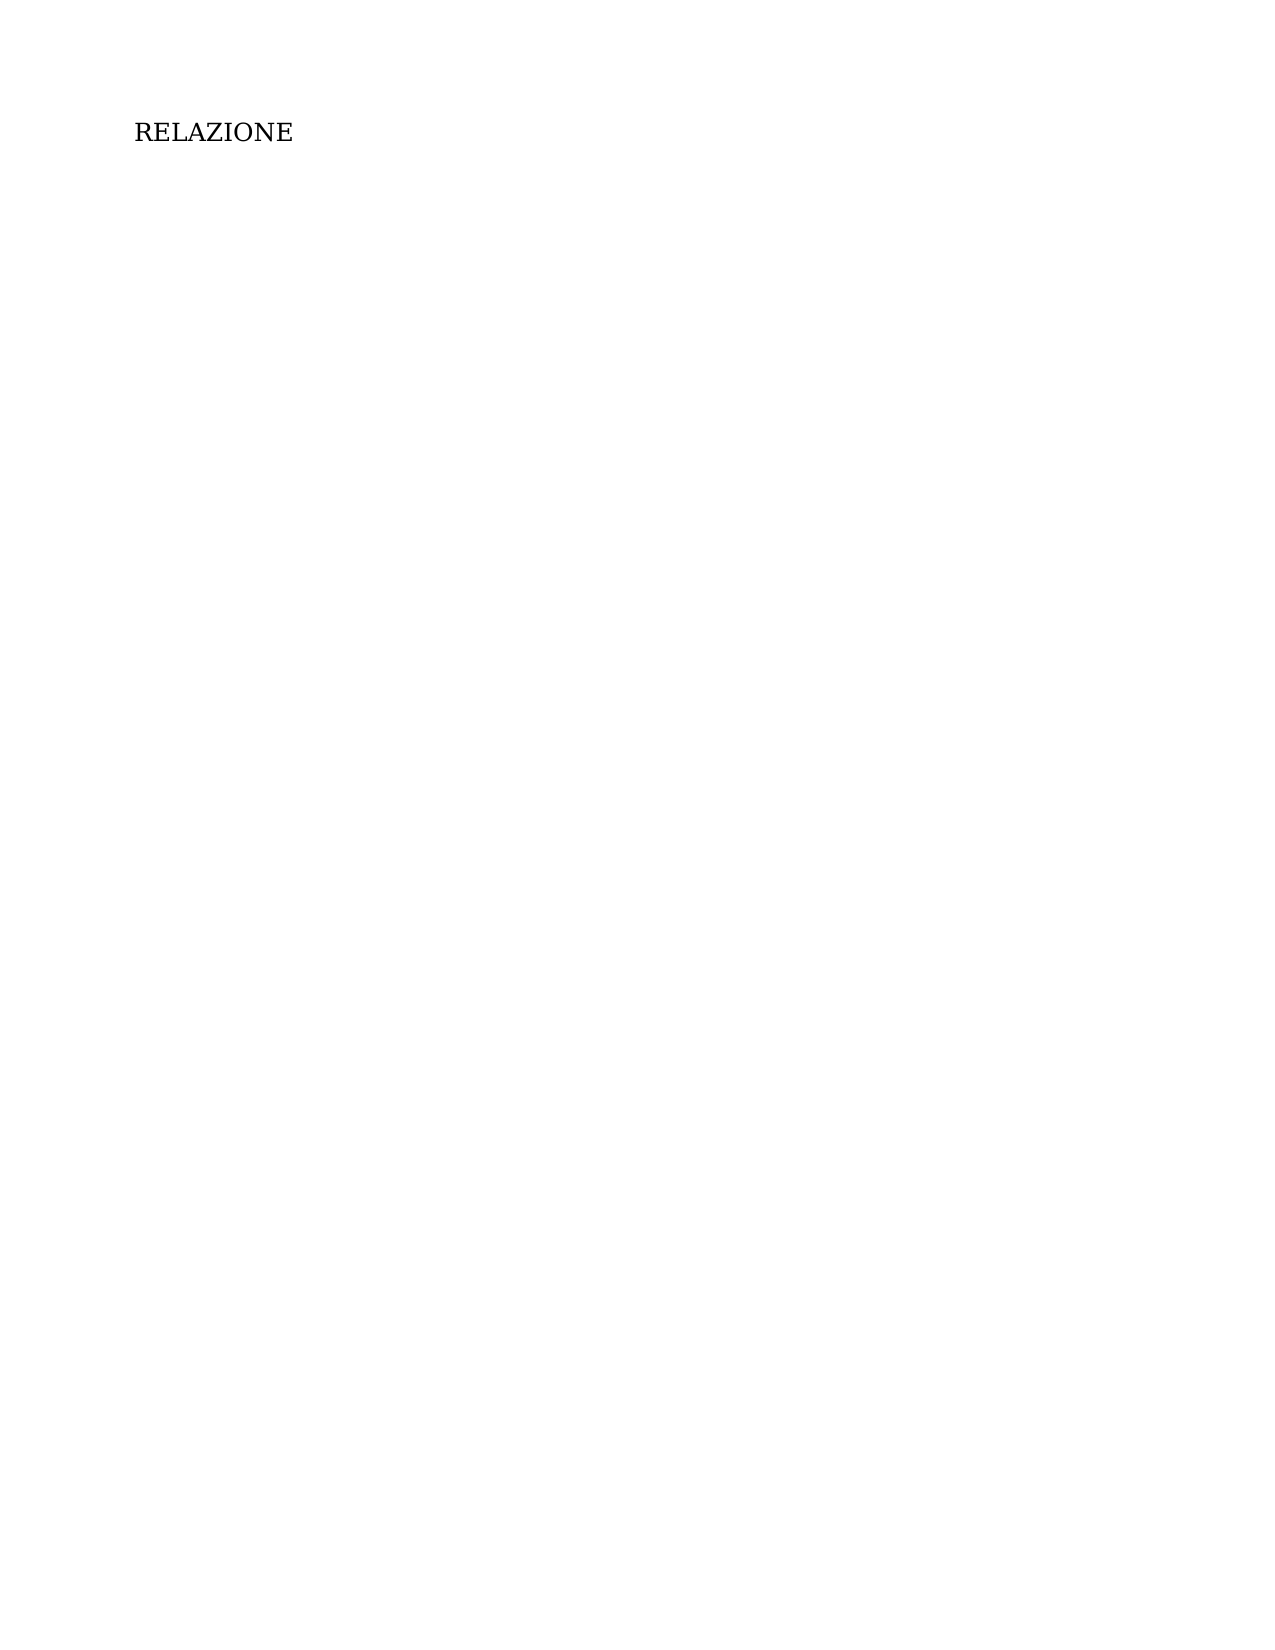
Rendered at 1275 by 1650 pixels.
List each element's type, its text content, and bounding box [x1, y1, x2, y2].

text RELAZIONE [118, 118, 1157, 147]
